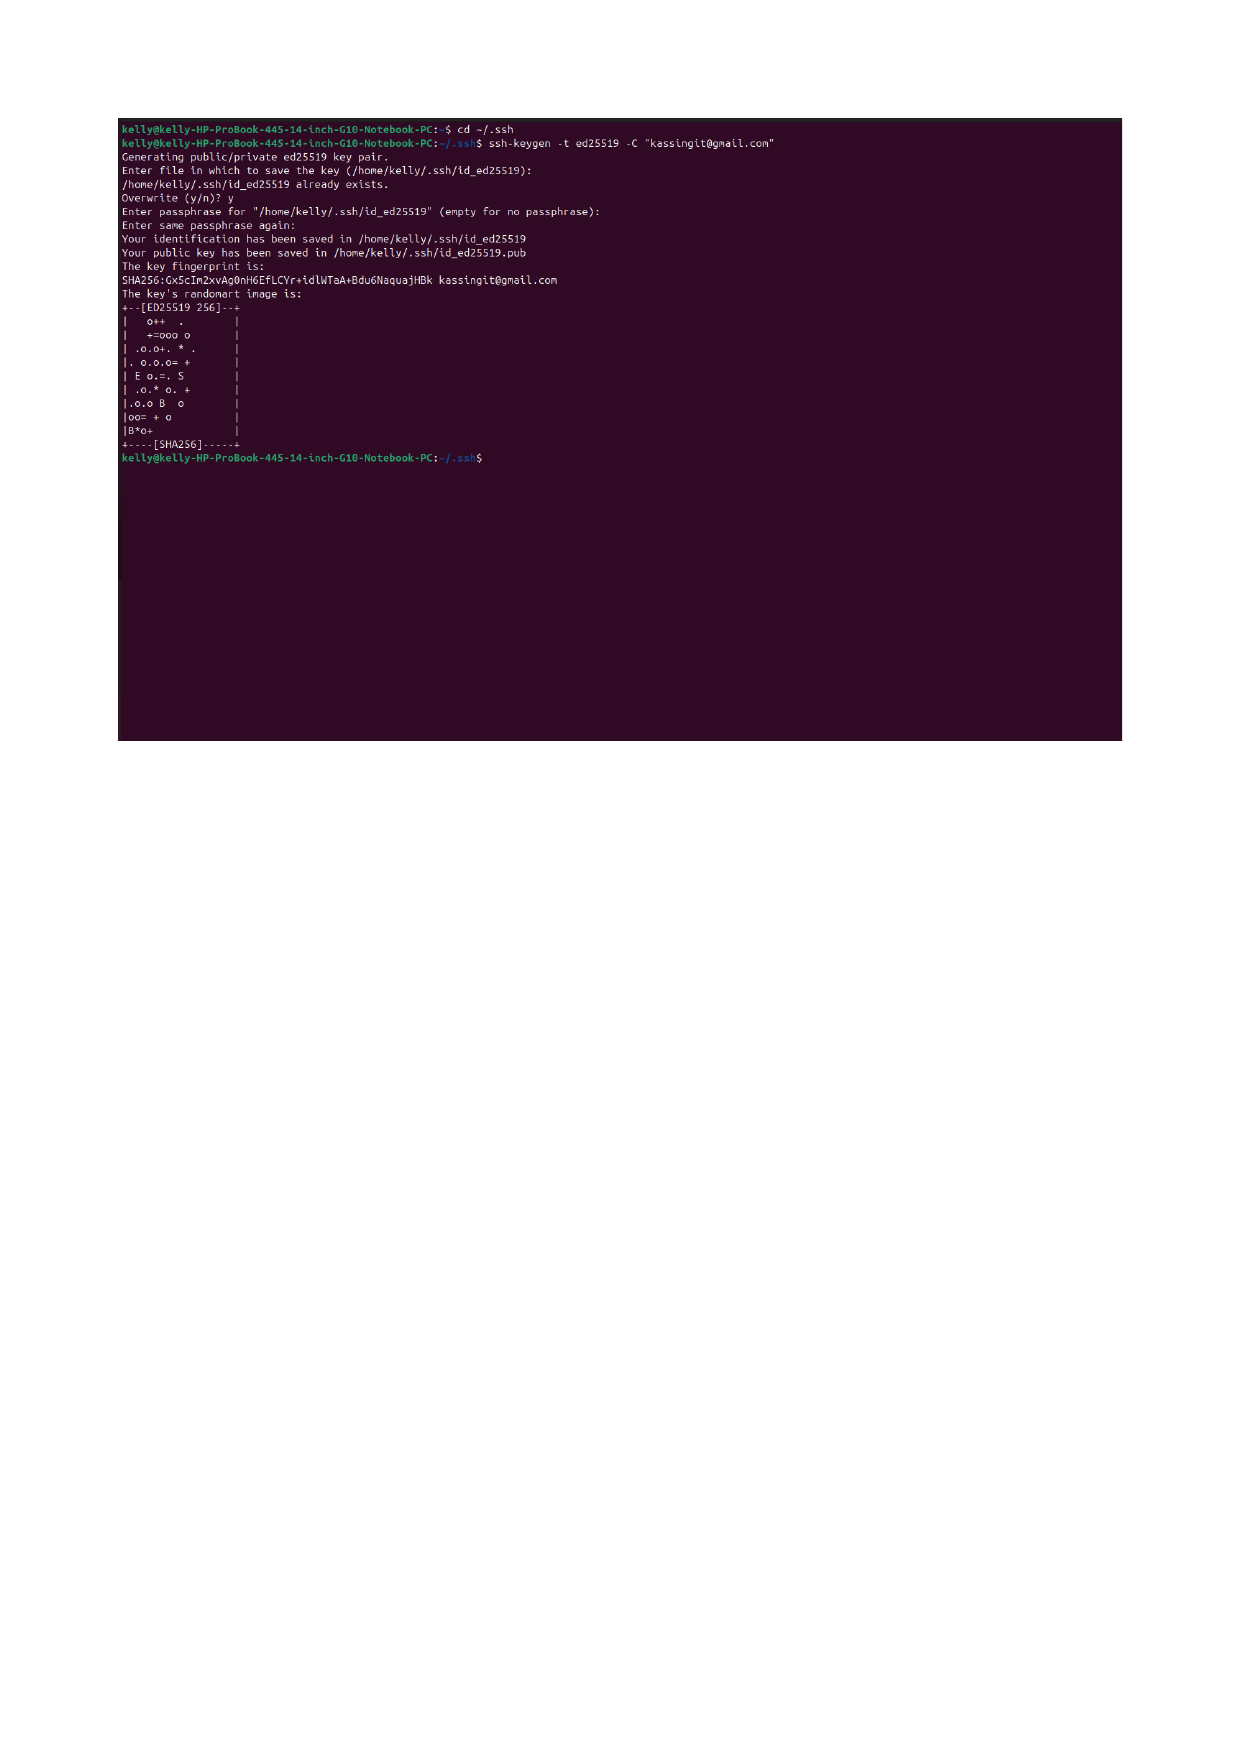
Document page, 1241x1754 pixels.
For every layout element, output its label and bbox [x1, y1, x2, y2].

picture [118, 118, 1123, 741]
